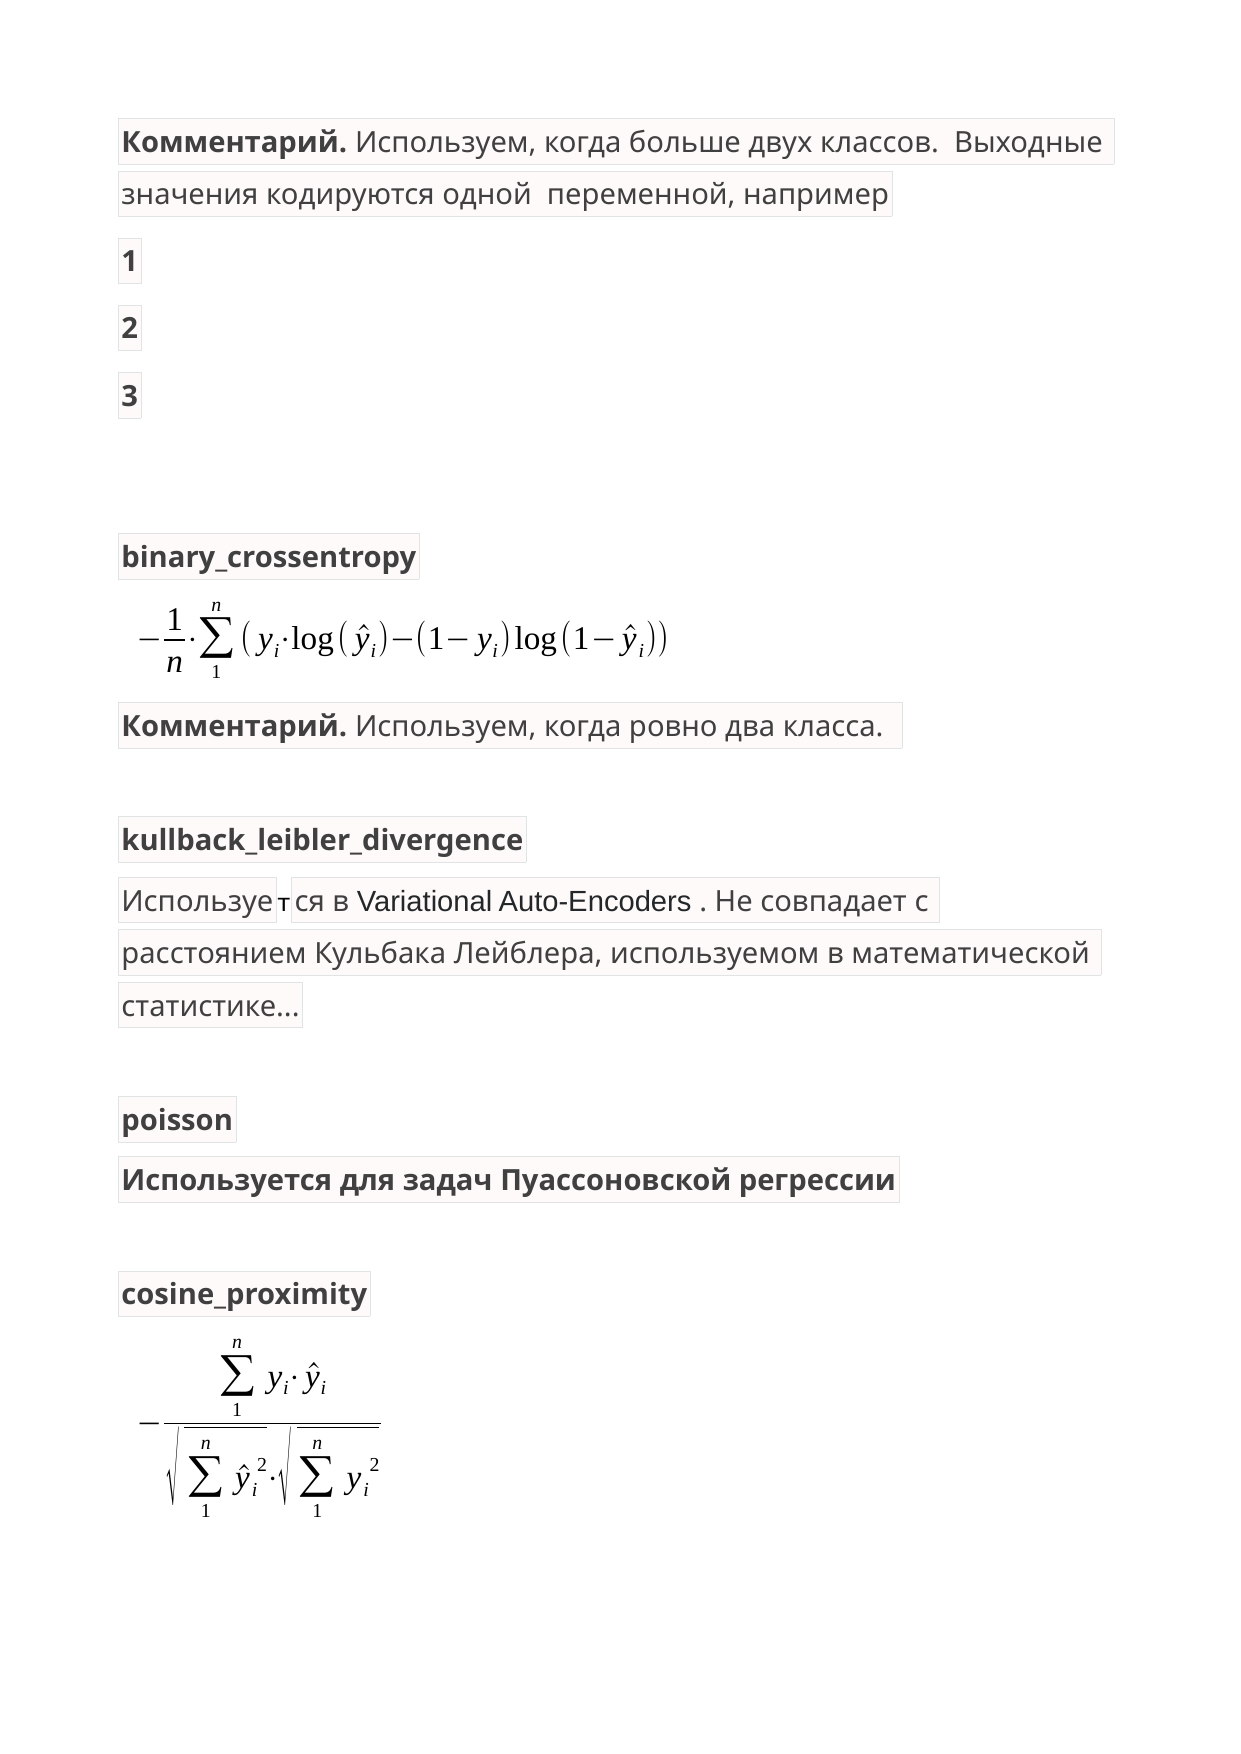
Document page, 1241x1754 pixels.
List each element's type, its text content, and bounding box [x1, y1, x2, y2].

subtitle binary_crossentropy [119, 534, 419, 579]
subtitle kullback_leibler_divergence [119, 817, 526, 862]
subtitle cosine_proximity [119, 1272, 370, 1316]
text Используется для задач Пуассоновской регрессии [119, 1157, 899, 1202]
subtitle poisson [119, 1097, 236, 1142]
text [142, 305, 1122, 351]
text Используется в Variational Auto-Encoders . Не совпадает с расстоянием Кульбака Лейблера, используемом в математической статистике... [118, 877, 1122, 1027]
text [903, 702, 1122, 748]
text 3 [119, 373, 141, 418]
subtitle [371, 1271, 1122, 1316]
text 2 [119, 306, 141, 350]
subtitle [237, 1096, 1122, 1142]
text Комментарий. Используем, когда ровно два класса. [119, 703, 902, 748]
text 1 [119, 239, 141, 283]
text [142, 372, 1122, 418]
subtitle [420, 533, 1122, 579]
text Комментарий. Используем, когда больше двух классов. Выходные значения кодируются одной переменной, например [118, 118, 1122, 216]
text [142, 238, 1122, 283]
subtitle [527, 816, 1122, 862]
text [900, 1156, 1122, 1202]
